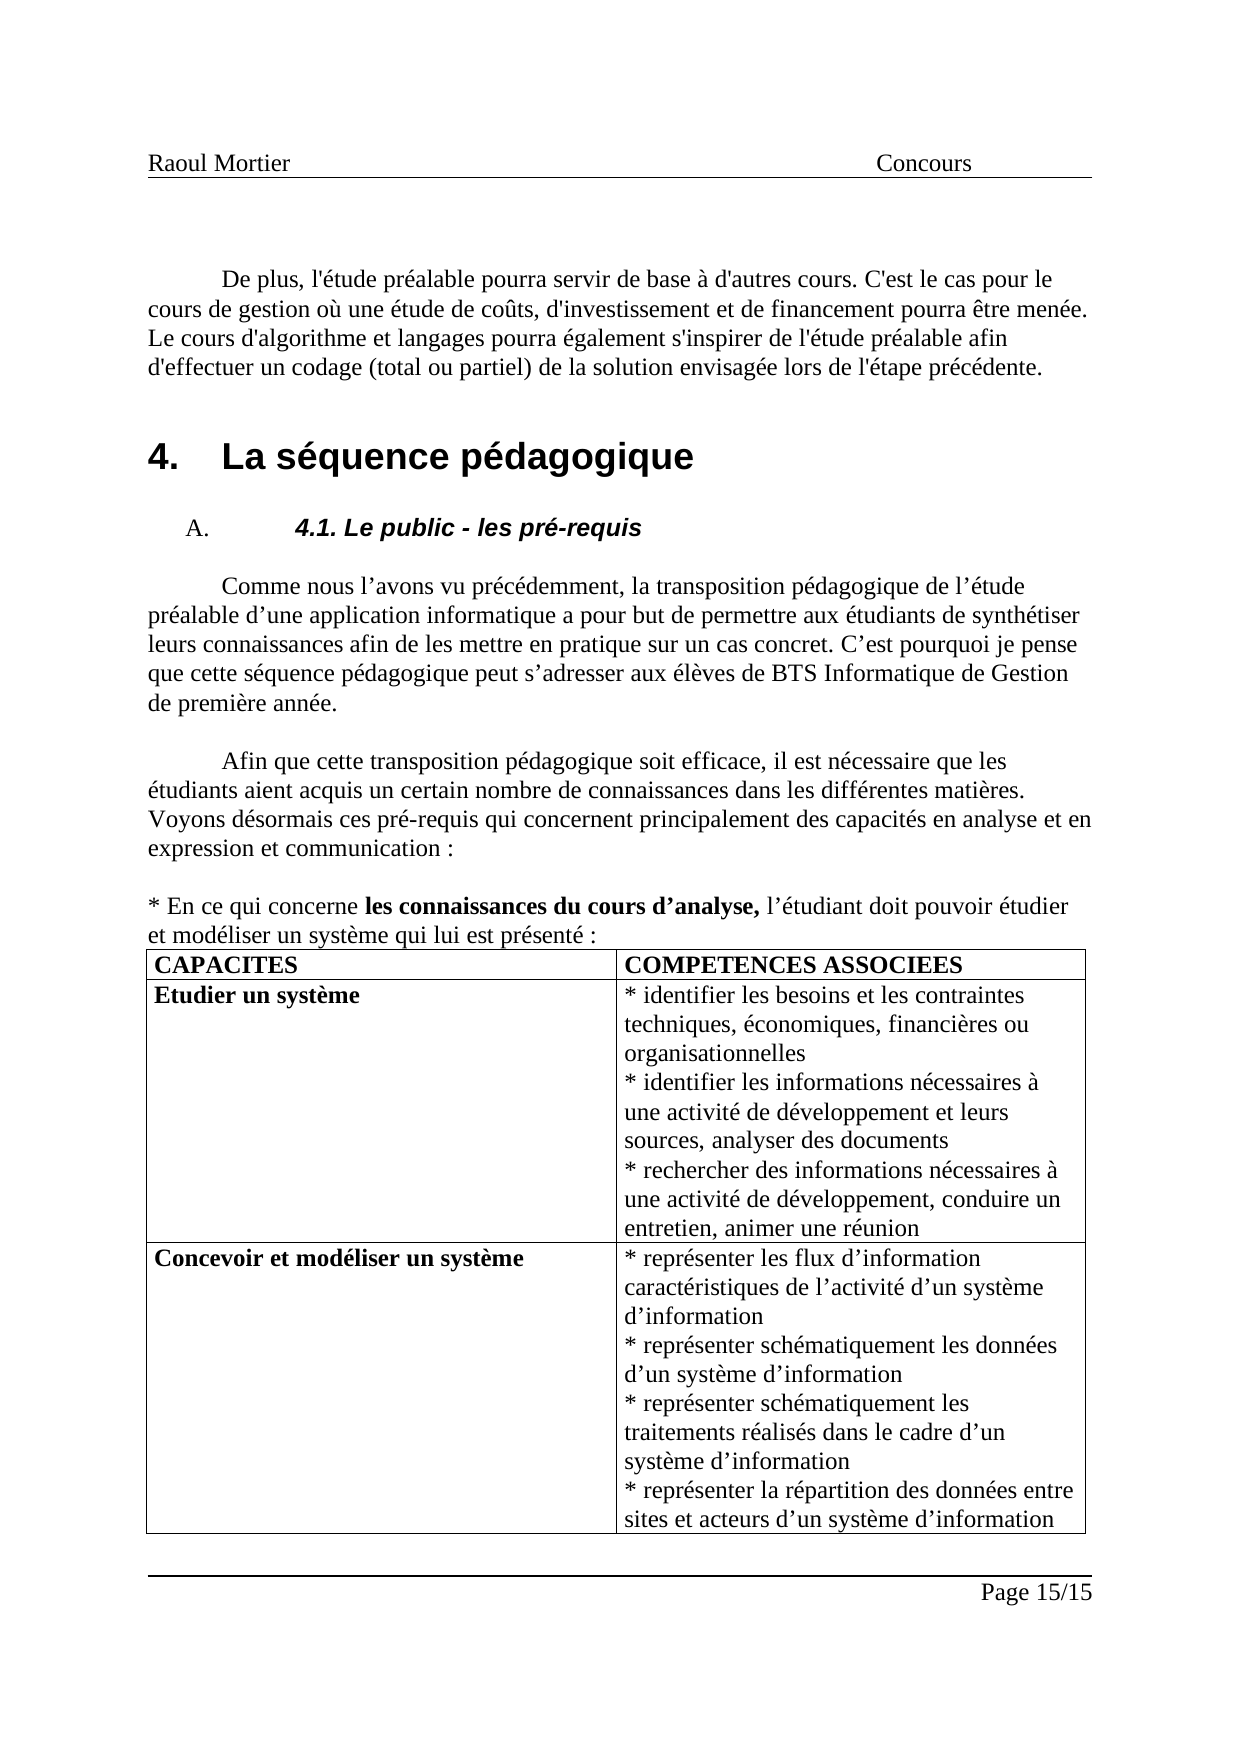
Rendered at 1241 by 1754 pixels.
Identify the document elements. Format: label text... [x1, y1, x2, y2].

text De plus, l'étude préalable pourra servir de base à d'autres cours. C'est le cas pour le cours de gestion où une étude de coûts, d'investissement et de financement pourra être menée. Le cours d'algorithme et langages pourra également s'inspirer de l'étude préalable afin d'effectuer un codage (total ou partiel) de la solution envisagée lors de l'étape précédente. [148, 264, 1092, 381]
table_cell Etudier un système [147, 980, 616, 1242]
table_cell * représenter les flux d’information caractéristiques de l’activité d’un système d’information * représenter schématiquement les données d’un système d’information * représenter schématiquement les traitements réalisés dans le cadre d’un système d’information * représenter la répartition des données entre sites et acteurs d’un système d’information [617, 1243, 1085, 1533]
text Comme nous l’avons vu précédemment, la transposition pédagogique de l’étude préalable d’une application informatique a pour but de permettre aux étudiants de synthétiser leurs connaissances afin de les mettre en pratique sur un cas concret. C’est pourquoi je pense que cette séquence pédagogique peut s’adresser aux élèves de BTS Informatique de Gestion de première année. [148, 571, 1092, 716]
table_cell Concevoir et modéliser un système [147, 1243, 616, 1533]
table_header CAPACITES [147, 950, 616, 979]
list 4.1. Le public - les pré-requis [185, 513, 1092, 542]
subtitle La séquence pédagogique [148, 435, 1092, 478]
table_cell * identifier les besoins et les contraintes techniques, économiques, financières ou organisationnelles * identifier les informations nécessaires à une activité de développement et leurs sources, analyser des documents * rechercher des informations nécessaires à une activité de développement, conduire un entretien, animer une réunion [617, 980, 1085, 1242]
text * En ce qui concerne les connaissances du cours d’analyse, l’étudiant doit pouvoir étudier et modéliser un système qui lui est présenté : [148, 891, 1092, 949]
table_header COMPETENCES ASSOCIEES [617, 950, 1085, 979]
text Afin que cette transposition pédagogique soit efficace, il est nécessaire que les étudiants aient acquis un certain nombre de connaissances dans les différentes matières. Voyons désormais ces pré-requis qui concernent principalement des capacités en analyse et en expression et communication : [148, 746, 1092, 862]
